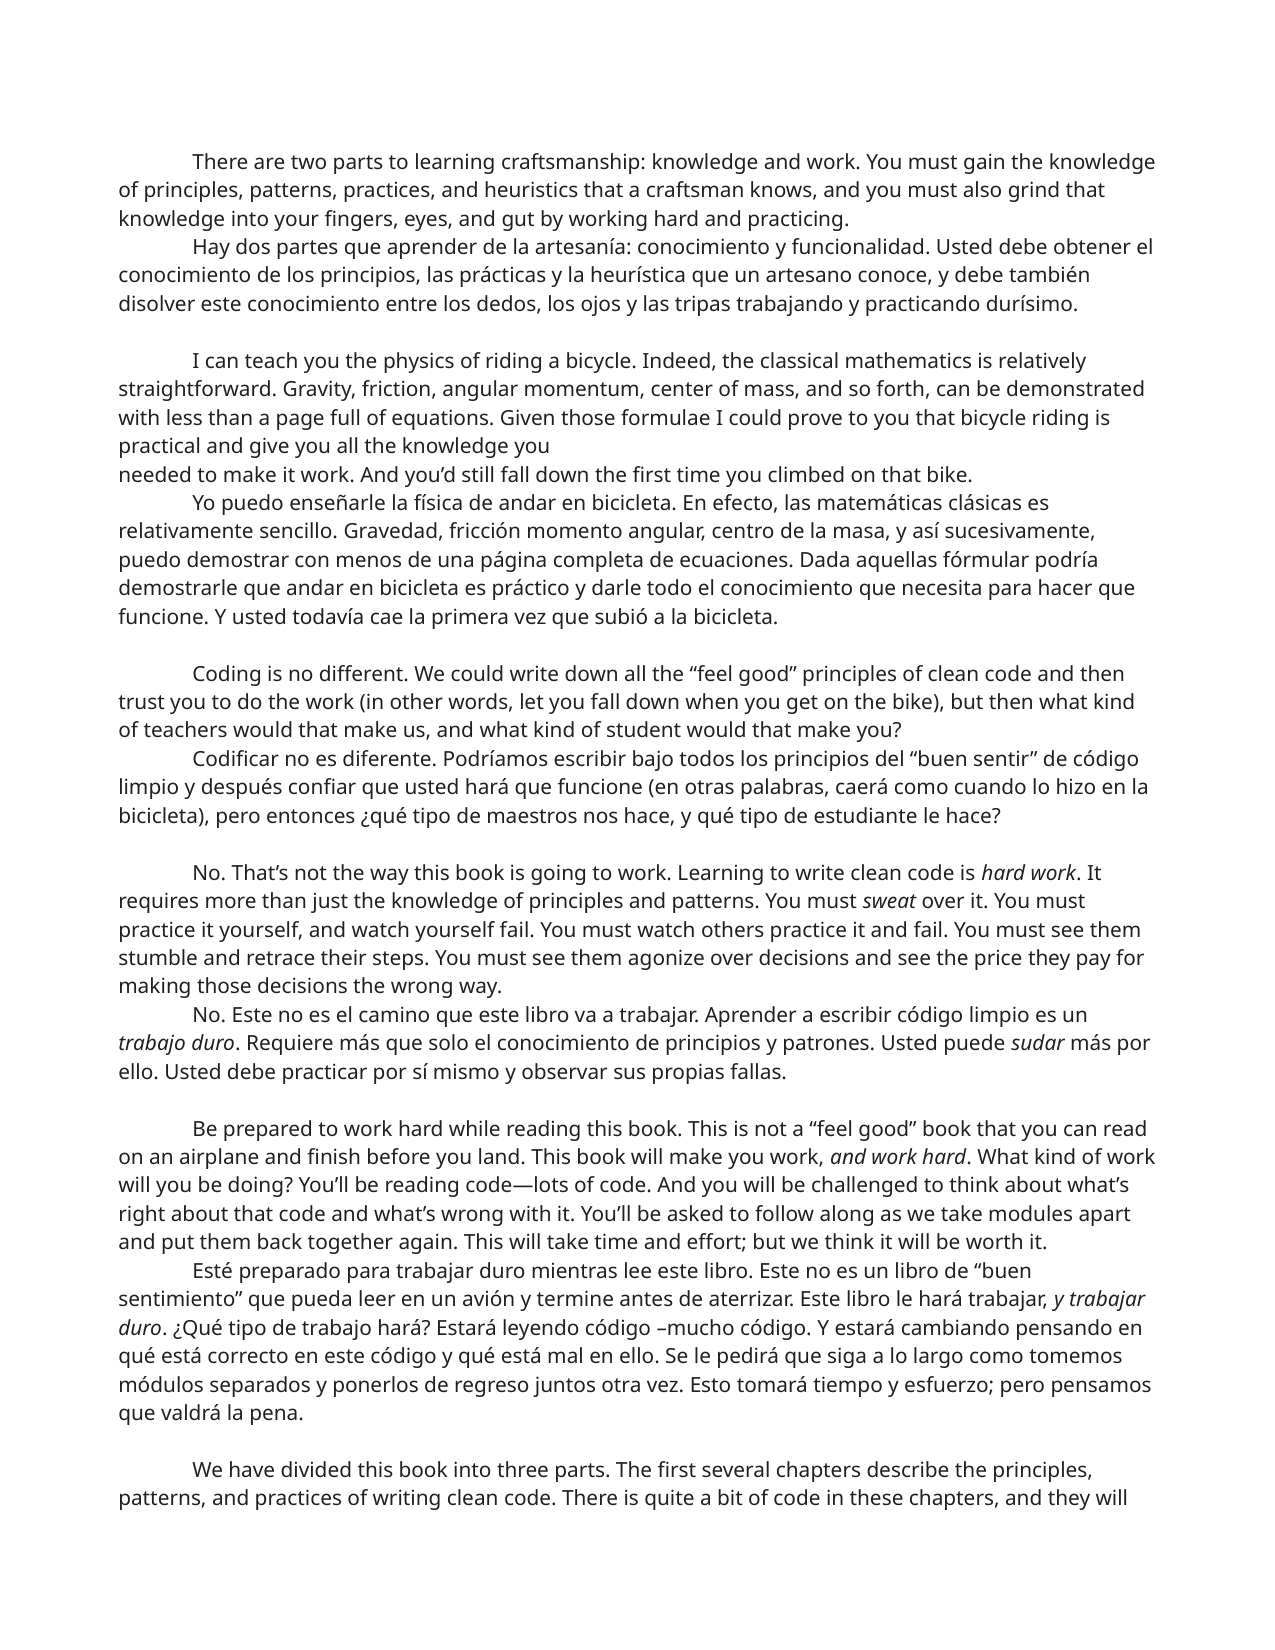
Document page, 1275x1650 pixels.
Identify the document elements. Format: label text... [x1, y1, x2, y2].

text Codificar no es diferente. Podríamos escribir bajo todos los principios del “buen sentir” de código limpio y después confiar que usted hará que funcione (en otras palabras, caerá como cuando lo hizo en la bicicleta), pero entonces ¿qué tipo de maestros nos hace, y qué tipo de estudiante le hace? [118, 744, 1157, 829]
text No. Este no es el camino que este libro va a trabajar. Aprender a escribir código limpio es un trabajo duro. Requiere más que solo el conocimiento de principios y patrones. Usted puede sudar más por ello. Usted debe practicar por sí mismo y observar sus propias fallas. [118, 1000, 1157, 1085]
text We have divided this book into three parts. The first several chapters describe the principles, patterns, and practices of writing clean code. There is quite a bit of code in these chapters, and they will [118, 1455, 1157, 1512]
text There are two parts to learning craftsmanship: knowledge and work. You must gain the knowledge of principles, patterns, practices, and heuristics that a craftsman knows, and you must also grind that knowledge into your fingers, eyes, and gut by working hard and practicing. [118, 147, 1157, 232]
text Coding is no different. We could write down all the “feel good” principles of clean code and then trust you to do the work (in other words, let you fall down when you get on the bike), but then what kind of teachers would that make us, and what kind of student would that make you? [118, 659, 1157, 744]
text Hay dos partes que aprender de la artesanía: conocimiento y funcionalidad. Usted debe obtener el conocimiento de los principios, las prácticas y la heurística que un artesano conoce, y debe también disolver este conocimiento entre los dedos, los ojos y las tripas trabajando y practicando durísimo. [118, 232, 1157, 317]
text No. That’s not the way this book is going to work. Learning to write clean code is hard work. It requires more than just the knowledge of principles and patterns. You must sweat over it. You must practice it yourself, and watch yourself fail. You must watch others practice it and fail. You must see them stumble and retrace their steps. You must see them agonize over decisions and see the price they pay for making those decisions the wrong way. [118, 858, 1157, 1000]
text Be prepared to work hard while reading this book. This is not a “feel good” book that you can read on an airplane and finish before you land. This book will make you work, and work hard. What kind of work will you be doing? You’ll be reading code—lots of code. And you will be challenged to think about what’s right about that code and what’s wrong with it. You’ll be asked to follow along as we take modules apart and put them back together again. This will take time and effort; but we think it will be worth it. [118, 1114, 1157, 1256]
text Yo puedo enseñarle la física de andar en bicicleta. En efecto, las matemáticas clásicas es relativamente sencillo. Gravedad, fricción momento angular, centro de la masa, y así sucesivamente, puedo demostrar con menos de una página completa de ecuaciones. Dada aquellas fórmular podría demostrarle que andar en bicicleta es práctico y darle todo el conocimiento que necesita para hacer que funcione. Y usted todavía cae la primera vez que subió a la bicicleta. [118, 488, 1157, 630]
text needed to make it work. And you’d still fall down the first time you climbed on that bike. [118, 460, 1157, 488]
text Esté preparado para trabajar duro mientras lee este libro. Este no es un libro de “buen sentimiento” que pueda leer en un avión y termine antes de aterrizar. Este libro le hará trabajar, y trabajar duro. ¿Qué tipo de trabajo hará? Estará leyendo código –mucho código. Y estará cambiando pensando en qué está correcto en este código y qué está mal en ello. Se le pedirá que siga a lo largo como tomemos módulos separados y ponerlos de regreso juntos otra vez. Esto tomará tiempo y esfuerzo; pero pensamos que valdrá la pena. [118, 1256, 1157, 1427]
text I can teach you the physics of riding a bicycle. Indeed, the classical mathematics is relatively straightforward. Gravity, friction, angular momentum, center of mass, and so forth, can be demonstrated with less than a page full of equations. Given those formulae I could prove to you that bicycle riding is practical and give you all the knowledge you [118, 346, 1157, 460]
